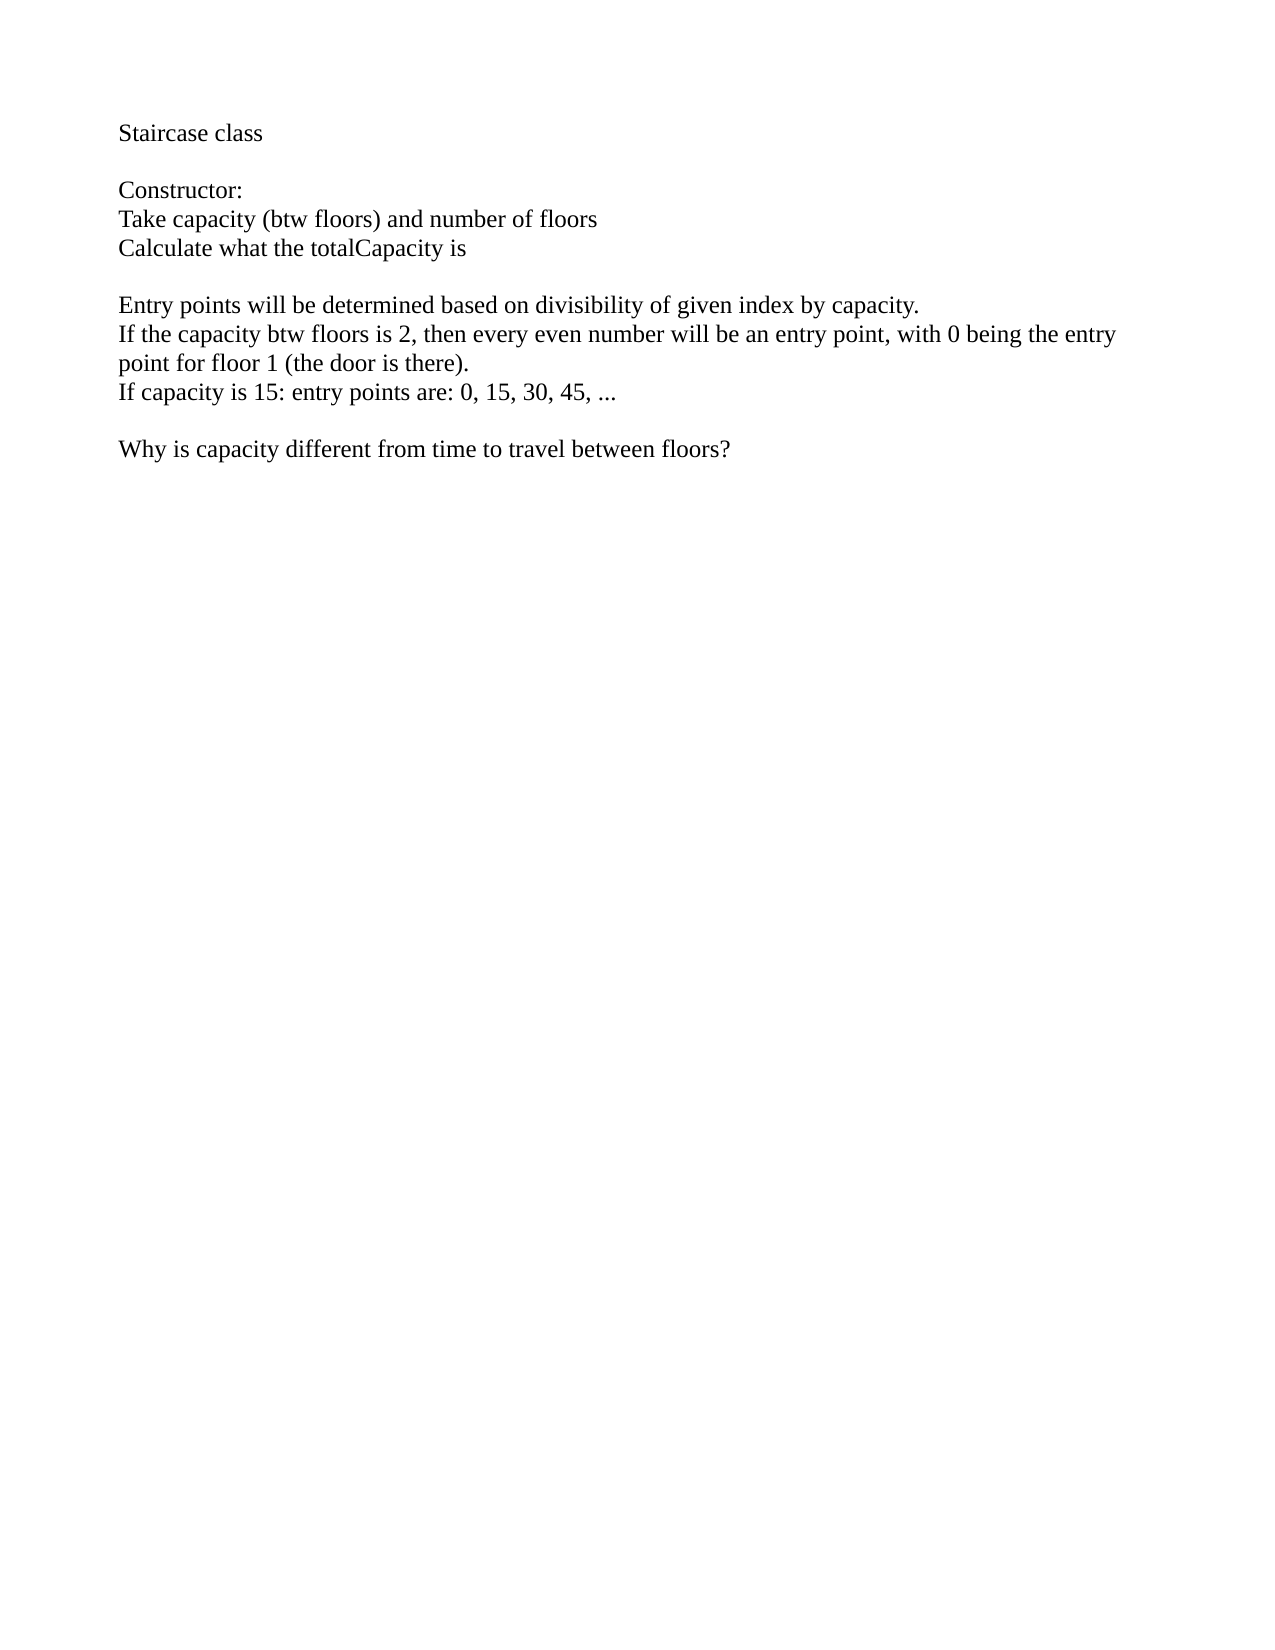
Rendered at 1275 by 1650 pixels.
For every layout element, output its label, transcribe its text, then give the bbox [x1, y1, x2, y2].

text Take capacity (btw floors) and number of floors [118, 204, 1157, 233]
text Entry points will be determined based on divisibility of given index by capacity. [118, 291, 1157, 319]
text Why is capacity different from time to travel between floors? [118, 434, 1157, 463]
text Staircase class [118, 118, 1157, 147]
text If capacity is 15: entry points are: 0, 15, 30, 45, ... [118, 377, 1157, 406]
text If the capacity btw floors is 2, then every even number will be an entry point, with 0 being the entry point for floor 1 (the door is there). [118, 319, 1157, 377]
text Calculate what the totalCapacity is [118, 233, 1157, 262]
text Constructor: [118, 176, 1157, 204]
